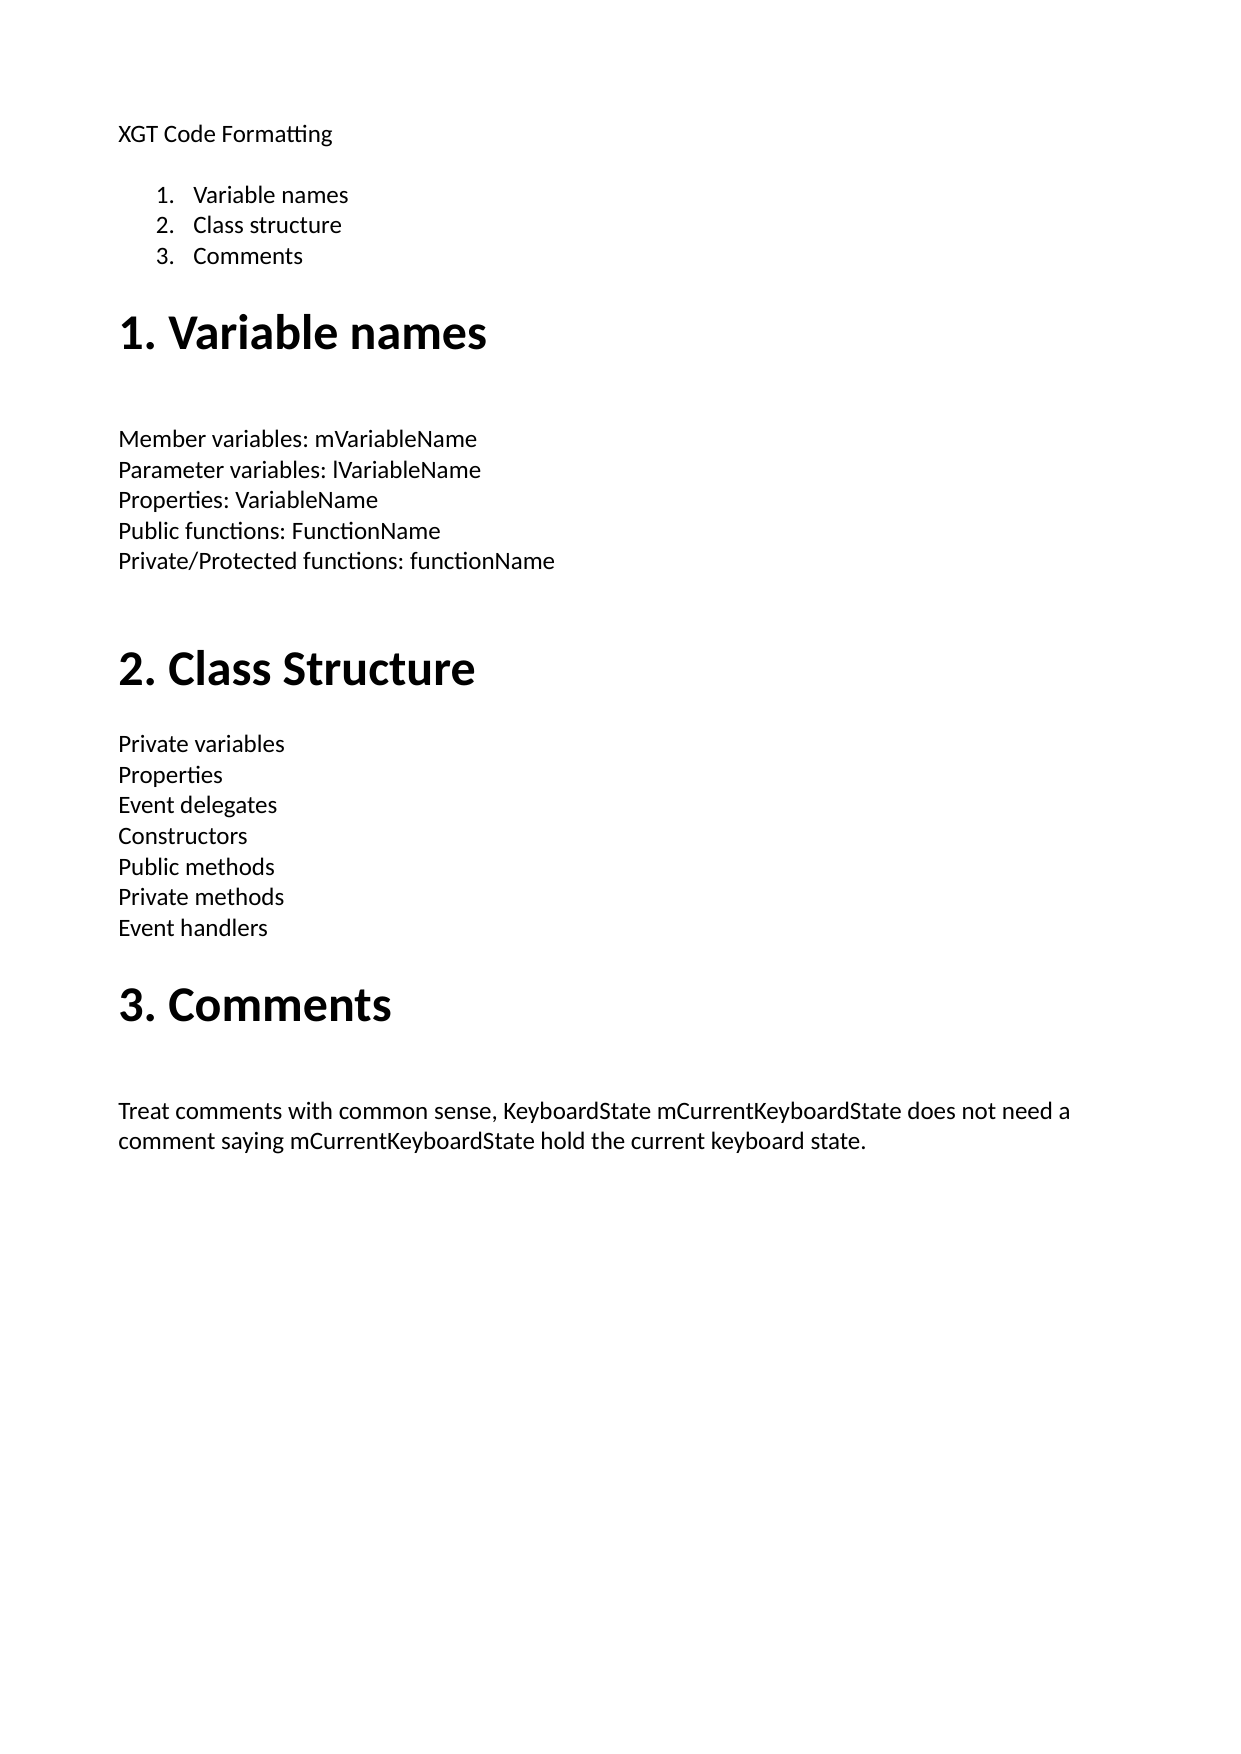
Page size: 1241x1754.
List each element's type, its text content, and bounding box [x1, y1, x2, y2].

text 1. Variable names [118, 301, 1122, 362]
text Properties [118, 759, 1122, 789]
text Public methods [118, 851, 1122, 881]
text Public functions: FunctionName [118, 515, 1122, 545]
text 2. Class Structure [118, 637, 1122, 698]
text Member variables: mVariableName [118, 423, 1122, 454]
text Private variables [118, 728, 1122, 759]
text Constructors [118, 820, 1122, 851]
text XGT Code Formatting [118, 118, 1122, 149]
text Event handlers [118, 912, 1122, 942]
text Properties: VariableName [118, 484, 1122, 515]
text Private methods [118, 881, 1122, 912]
text Treat comments with common sense, KeyboardState mCurrentKeyboardState does not need a comment saying mCurrentKeyboardState hold the current keyboard state. [118, 1095, 1122, 1156]
text Parameter variables: lVariableName [118, 454, 1122, 484]
list Variable names [156, 179, 1122, 210]
text Event delegates [118, 789, 1122, 820]
list Class structure [156, 210, 1122, 240]
text 3. Comments [118, 973, 1122, 1034]
text Private/Protected functions: functionName [118, 545, 1122, 576]
list Comments [156, 240, 1122, 271]
